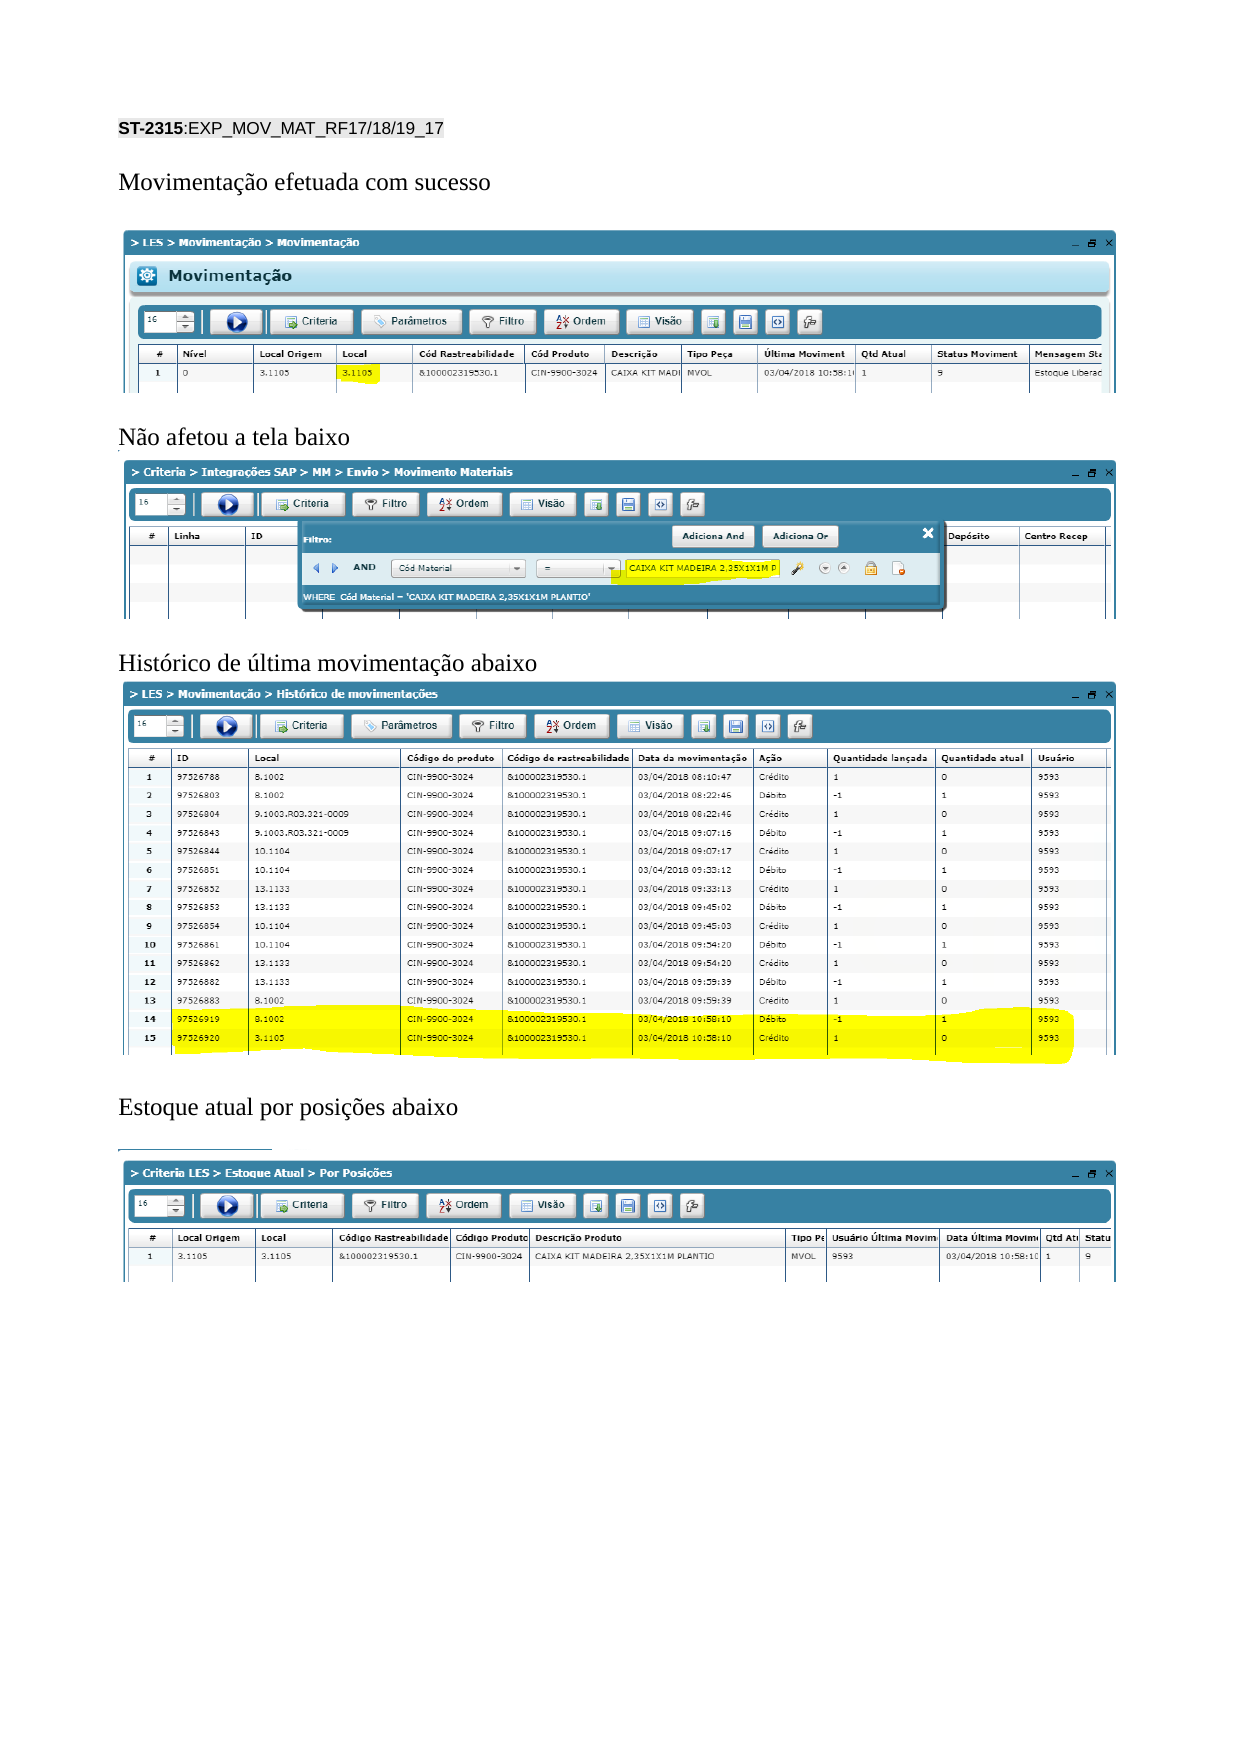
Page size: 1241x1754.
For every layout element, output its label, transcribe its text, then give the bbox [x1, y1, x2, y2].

text Não afetou a tela baixo [118, 422, 1122, 450]
text Histórico de última movimentação abaixo [118, 648, 1122, 676]
text ST-2315:EXP_MOV_MAT_RF17/18/19_17 [118, 118, 1122, 138]
text Estoque atual por posições abaixo [118, 1092, 1122, 1121]
text Movimentação efetuada com sucesso [118, 167, 1122, 195]
picture [118, 676, 1123, 1064]
picture [118, 1149, 1123, 1282]
picture [118, 450, 1123, 619]
picture [118, 224, 1123, 393]
